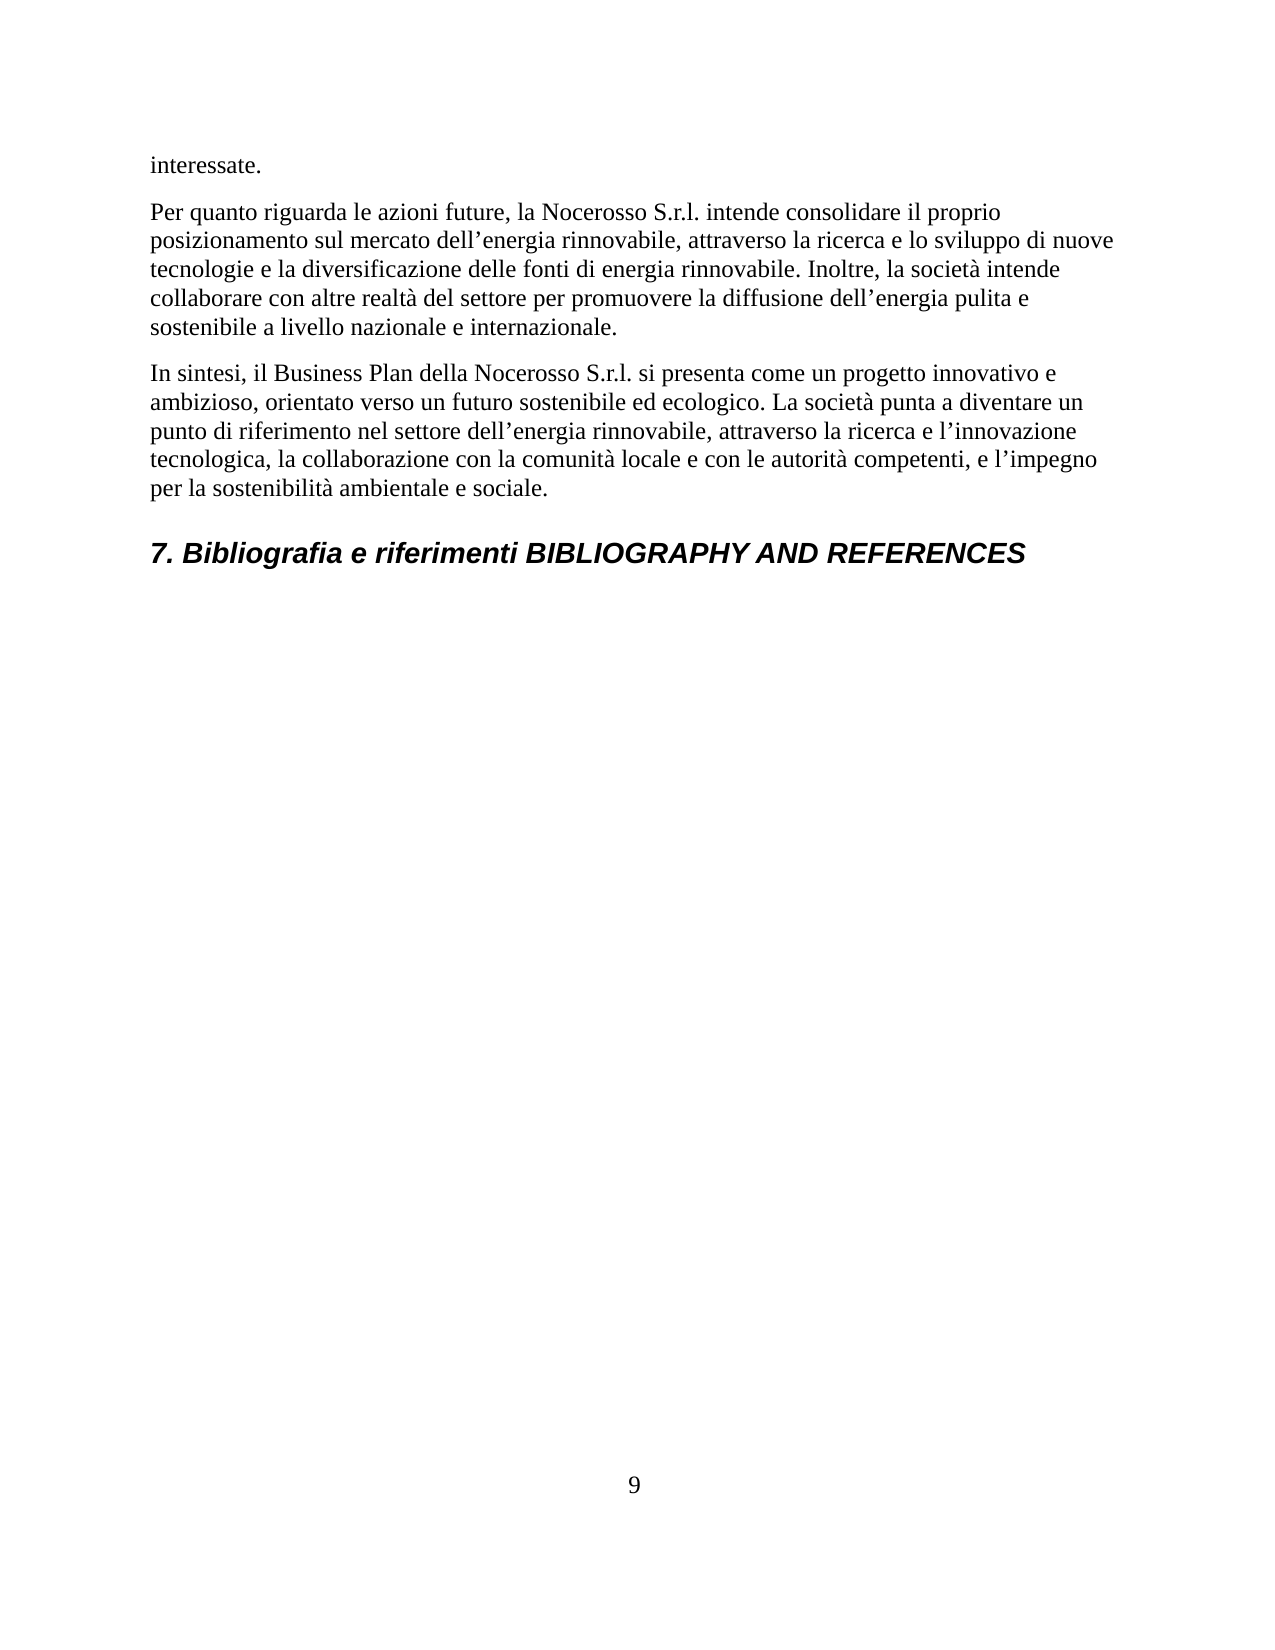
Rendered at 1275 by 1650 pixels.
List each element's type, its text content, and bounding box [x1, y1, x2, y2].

text In sintesi, il Business Plan della Nocerosso S.r.l. si presenta come un progetto innovativo e ambizioso, orientato verso un futuro sostenibile ed ecologico. La società punta a diventare un punto di riferimento nel settore dell’energia rinnovabile, attraverso la ricerca e l’innovazione tecnologica, la collaborazione con la comunità locale e con le autorità competenti, e l’impegno per la sostenibilità ambientale e sociale. [150, 358, 1125, 502]
subtitle 7. Bibliografia e riferimenti BIBLIOGRAPHY AND REFERENCES [150, 536, 1125, 569]
text interessate. [150, 150, 1125, 179]
text Per quanto riguarda le azioni future, la Nocerosso S.r.l. intende consolidare il proprio posizionamento sul mercato dell’energia rinnovabile, attraverso la ricerca e lo sviluppo di nuove tecnologie e la diversificazione delle fonti di energia rinnovabile. Inoltre, la società intende collaborare con altre realtà del settore per promuovere la diffusione dell’energia pulita e sostenibile a livello nazionale e internazionale. [150, 197, 1125, 340]
